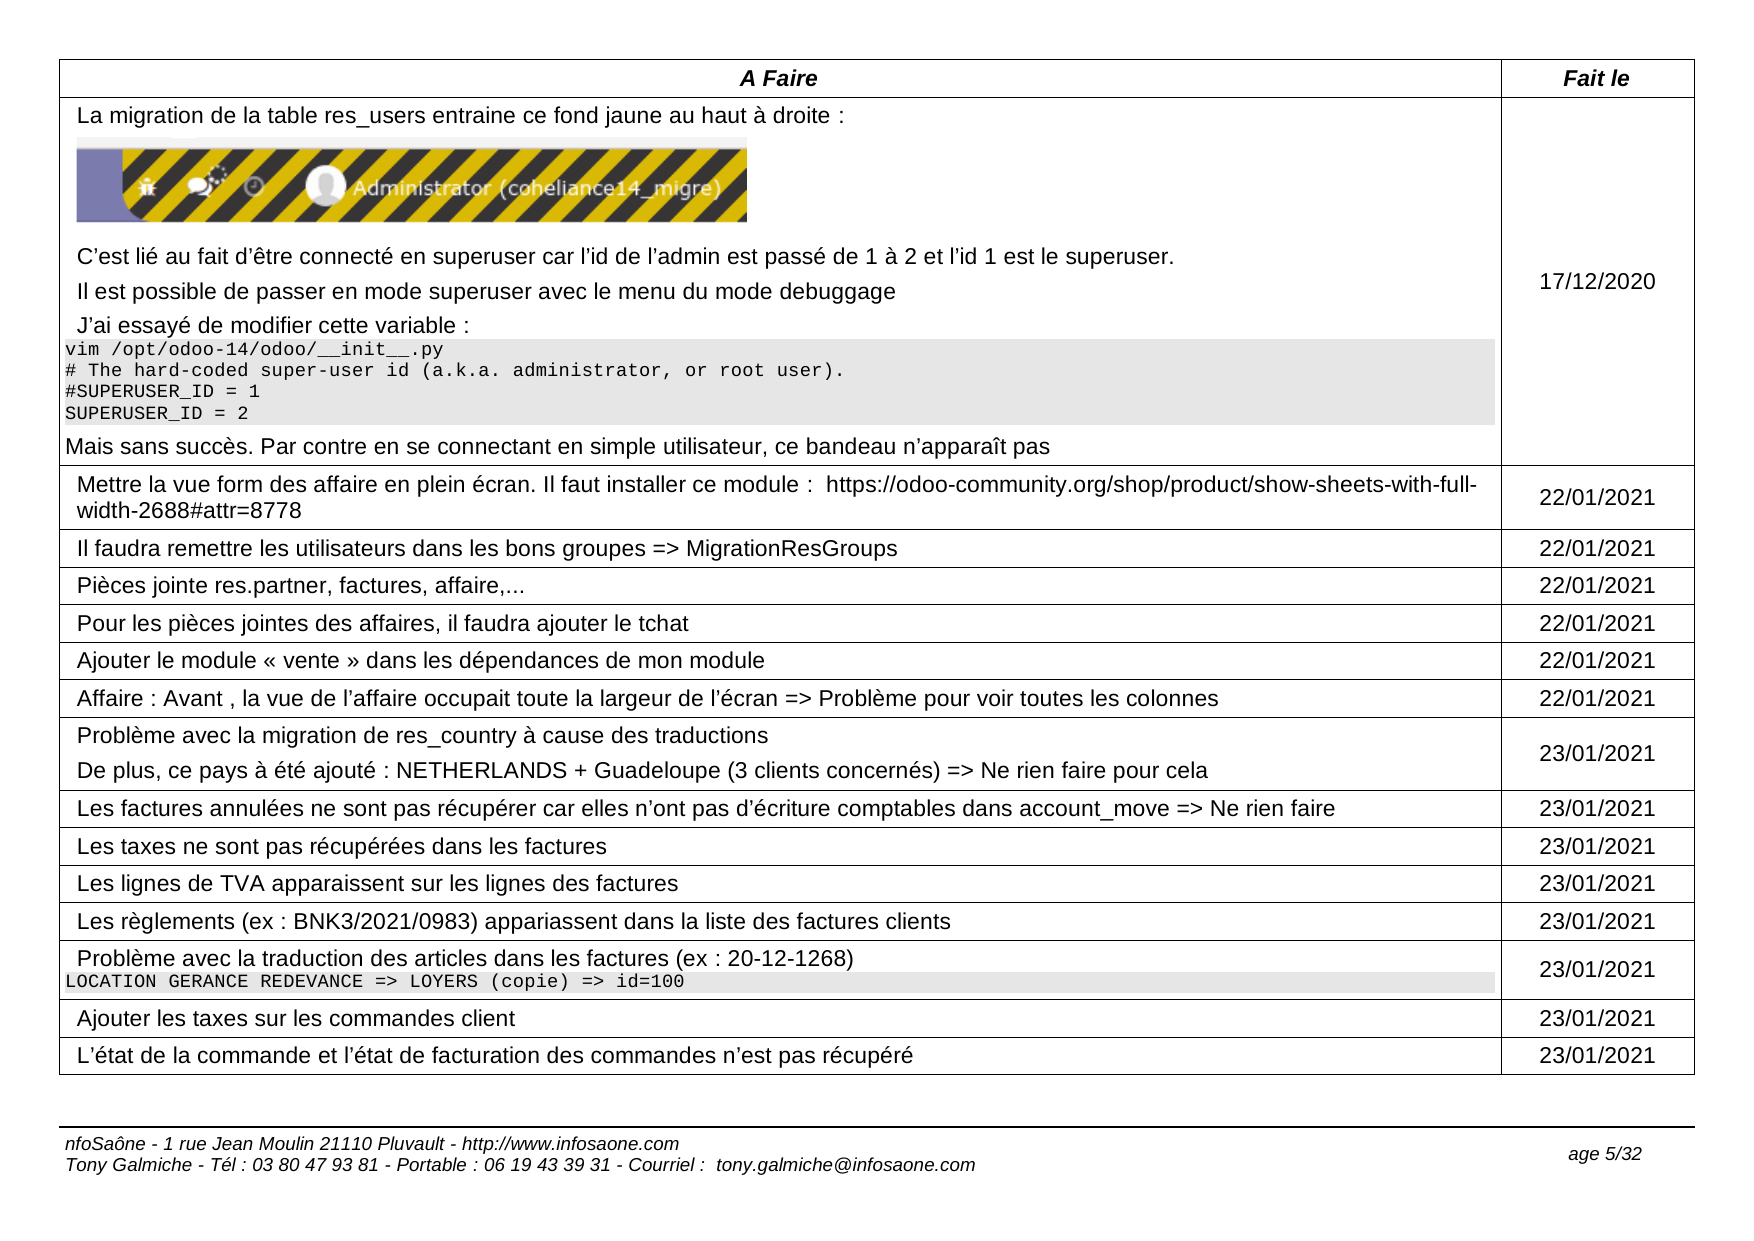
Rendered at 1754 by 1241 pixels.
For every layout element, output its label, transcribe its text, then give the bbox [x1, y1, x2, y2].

table_cell Les factures annulées ne sont pas récupérer car elles n’ont pas d’écriture comptables dans account_move => Ne rien faire [60, 791, 1501, 827]
table_cell 23/01/2021 [1502, 1000, 1694, 1037]
table_cell 22/01/2021 [1502, 530, 1694, 567]
table_cell Problème avec la migration de res_country à cause des traductions De plus, ce pays à été ajouté : NETHERLANDS + Guadeloupe (3 clients concernés) => Ne rien faire pour cela [60, 718, 1501, 790]
table_cell 17/12/2020 [1502, 98, 1694, 465]
table_header Fait le [1502, 60, 1694, 97]
table_cell Pièces jointe res.partner, factures, affaire,... [60, 568, 1501, 604]
table_cell 22/01/2021 [1502, 680, 1694, 717]
table_cell Les lignes de TVA apparaissent sur les lignes des factures [60, 866, 1501, 902]
table_cell 22/01/2021 [1502, 605, 1694, 642]
table_cell 23/01/2021 [1502, 866, 1694, 902]
table_cell 23/01/2021 [1502, 941, 1694, 999]
table_cell Il faudra remettre les utilisateurs dans les bons groupes => MigrationResGroups [60, 530, 1501, 567]
table_cell L’état de la commande et l’état de facturation des commandes n’est pas récupéré [60, 1038, 1501, 1074]
table_cell 22/01/2021 [1502, 466, 1694, 529]
table_cell 22/01/2021 [1502, 643, 1694, 679]
table_cell Mettre la vue form des affaire en plein écran. Il faut installer ce module : https://odoo-community.org/shop/product/show-sheets-with-full-width-2688#attr=8778 [60, 466, 1501, 529]
table_cell 23/01/2021 [1502, 718, 1694, 790]
table_cell Pour les pièces jointes des affaires, il faudra ajouter le tchat [60, 605, 1501, 642]
table_cell Problème avec la traduction des articles dans les factures (ex : 20-12-1268) LOCATION GERANCE REDEVANCE => LOYERS (copie) => id=100 [60, 941, 1501, 999]
table_cell 23/01/2021 [1502, 903, 1694, 940]
table_header A Faire [60, 60, 1501, 97]
table_cell La migration de la table res_users entraine ce fond jaune au haut à droite : C’est lié au fait d’être connecté en superuser car l’id de l’admin est passé de 1 à 2 et l’id 1 est le superuser. Il est possible de passer en mode superuser avec le menu du mode debuggage J’ai essayé de modifier cette variable : vim /opt/odoo-14/odoo/__init__.py # The hard-coded super-user id (a.k.a. administrator, or root user). #SUPERUSER_ID = 1 SUPERUSER_ID = 2 Mais sans succès. Par contre en se connectant en simple utilisateur, ce bandeau n’apparaît pas [60, 98, 1501, 465]
table_cell Les taxes ne sont pas récupérées dans les factures [60, 828, 1501, 865]
table_cell Les règlements (ex : BNK3/2021/0983) appariassent dans la liste des factures clients [60, 903, 1501, 940]
picture [76, 137, 747, 235]
table_cell 23/01/2021 [1502, 828, 1694, 865]
table_cell 23/01/2021 [1502, 791, 1694, 827]
table_cell Affaire : Avant , la vue de l’affaire occupait toute la largeur de l’écran => Problème pour voir toutes les colonnes [60, 680, 1501, 717]
table_cell 22/01/2021 [1502, 568, 1694, 604]
table_cell Ajouter les taxes sur les commandes client [60, 1000, 1501, 1037]
table_cell Ajouter le module « vente » dans les dépendances de mon module [60, 643, 1501, 679]
table_cell 23/01/2021 [1502, 1038, 1694, 1074]
